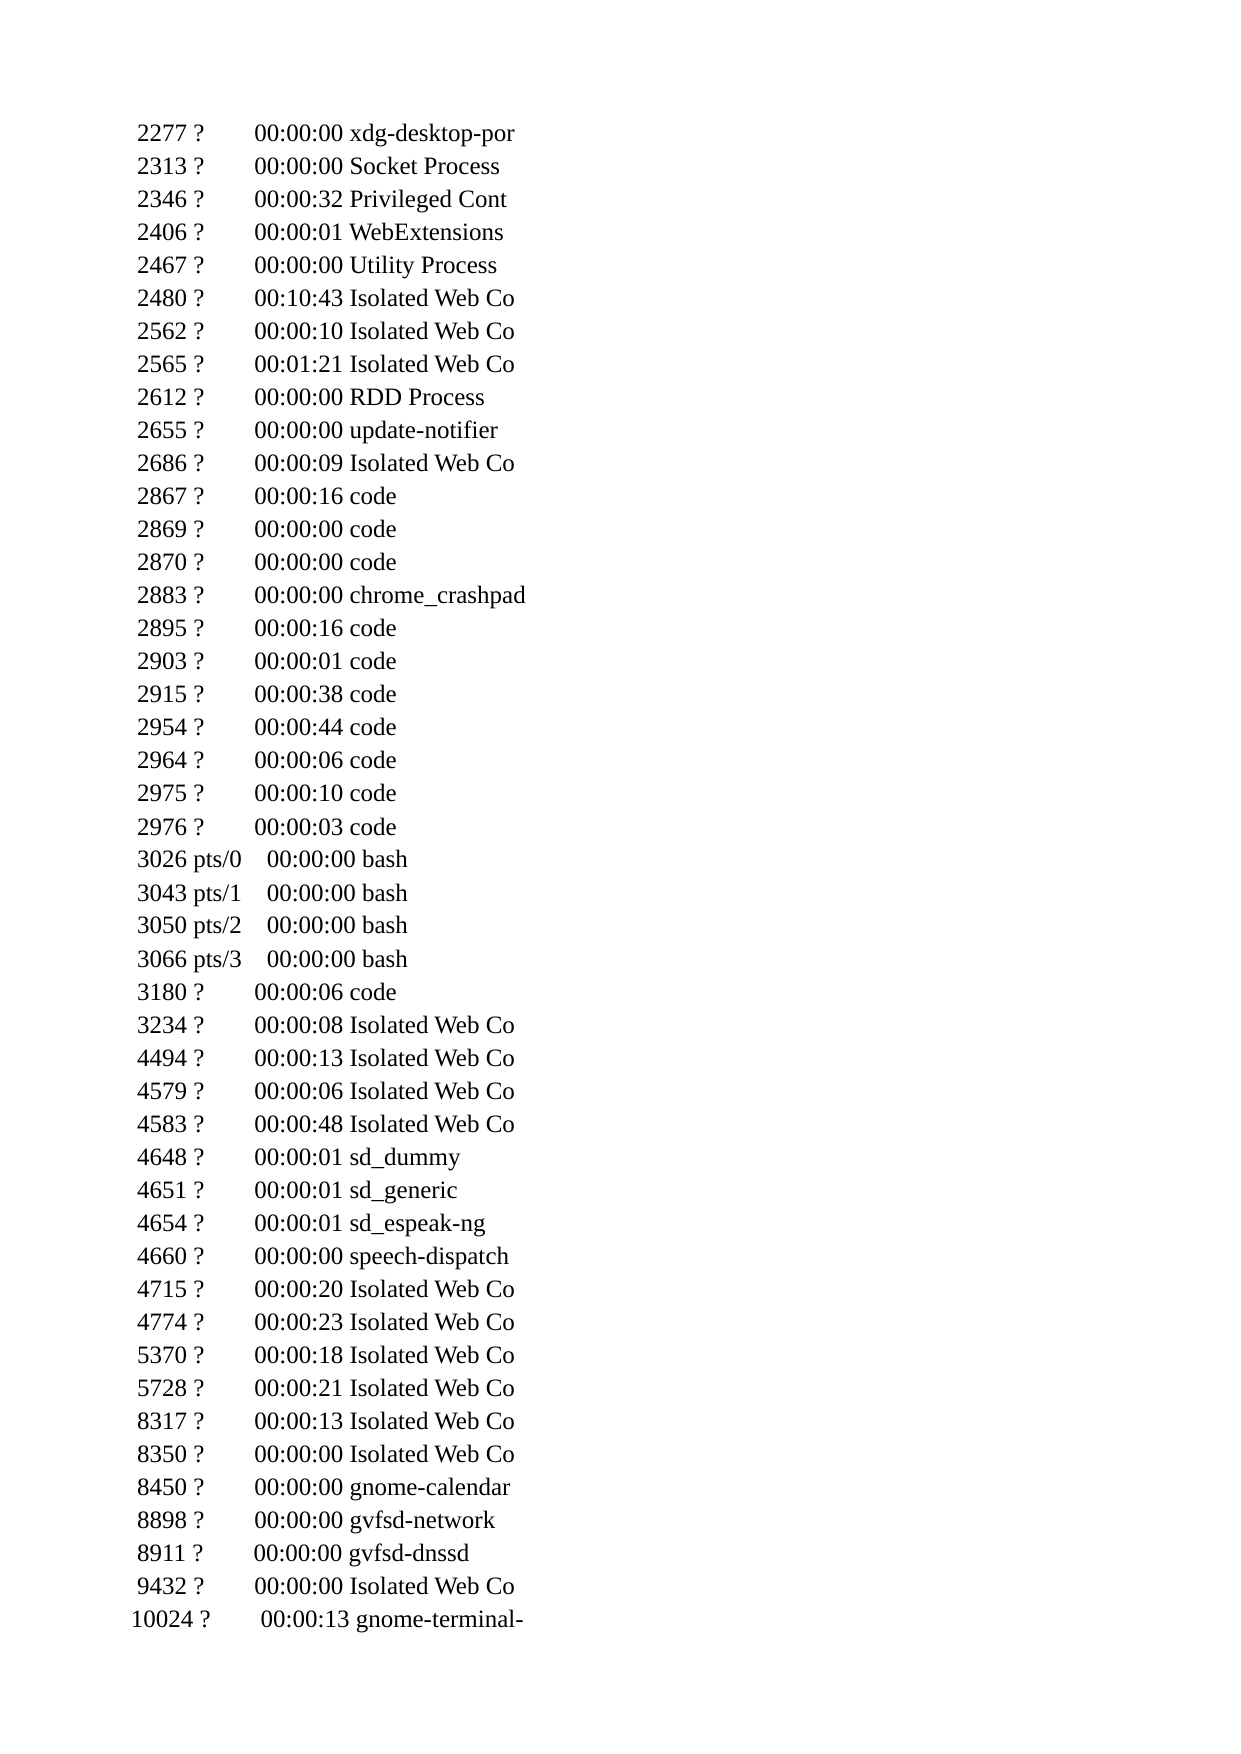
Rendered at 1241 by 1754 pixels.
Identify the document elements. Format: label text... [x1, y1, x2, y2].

text 2903 ? 00:00:01 code [118, 646, 1122, 675]
text 2870 ? 00:00:00 code [118, 547, 1122, 576]
text 4660 ? 00:00:00 speech-dispatch [118, 1241, 1122, 1269]
text 3234 ? 00:00:08 Isolated Web Co [118, 1010, 1122, 1038]
text 4654 ? 00:00:01 sd_espeak-ng [118, 1208, 1122, 1237]
text 2976 ? 00:00:03 code [118, 812, 1122, 840]
text 8317 ? 00:00:13 Isolated Web Co [118, 1406, 1122, 1435]
text 2467 ? 00:00:00 Utility Process [118, 250, 1122, 279]
text 8350 ? 00:00:00 Isolated Web Co [118, 1439, 1122, 1468]
text 8898 ? 00:00:00 gvfsd-network [118, 1505, 1122, 1534]
text 3180 ? 00:00:06 code [118, 977, 1122, 1005]
text 5370 ? 00:00:18 Isolated Web Co [118, 1340, 1122, 1369]
text 4651 ? 00:00:01 sd_generic [118, 1175, 1122, 1203]
text 8911 ? 00:00:00 gvfsd-dnssd [118, 1538, 1122, 1567]
text 4494 ? 00:00:13 Isolated Web Co [118, 1043, 1122, 1071]
text 2867 ? 00:00:16 code [118, 481, 1122, 510]
text 3066 pts/3 00:00:00 bash [118, 944, 1122, 972]
text 10024 ? 00:00:13 gnome-terminal- [118, 1604, 1122, 1633]
text 2883 ? 00:00:00 chrome_crashpad [118, 580, 1122, 609]
text 4774 ? 00:00:23 Isolated Web Co [118, 1307, 1122, 1336]
text 2313 ? 00:00:00 Socket Process [118, 151, 1122, 180]
text 3026 pts/0 00:00:00 bash [118, 844, 1122, 873]
text 2612 ? 00:00:00 RDD Process [118, 382, 1122, 411]
text 2686 ? 00:00:09 Isolated Web Co [118, 448, 1122, 477]
text 5728 ? 00:00:21 Isolated Web Co [118, 1373, 1122, 1402]
text 8450 ? 00:00:00 gnome-calendar [118, 1472, 1122, 1501]
text 4579 ? 00:00:06 Isolated Web Co [118, 1076, 1122, 1104]
text 2480 ? 00:10:43 Isolated Web Co [118, 283, 1122, 312]
text 2895 ? 00:00:16 code [118, 613, 1122, 642]
text 2346 ? 00:00:32 Privileged Cont [118, 184, 1122, 213]
text 2869 ? 00:00:00 code [118, 514, 1122, 543]
text 2975 ? 00:00:10 code [118, 778, 1122, 807]
text 3050 pts/2 00:00:00 bash [118, 911, 1122, 939]
text 2915 ? 00:00:38 code [118, 679, 1122, 708]
text 4648 ? 00:00:01 sd_dummy [118, 1142, 1122, 1171]
text 9432 ? 00:00:00 Isolated Web Co [118, 1571, 1122, 1600]
text 2954 ? 00:00:44 code [118, 712, 1122, 741]
text 4583 ? 00:00:48 Isolated Web Co [118, 1109, 1122, 1137]
text 2562 ? 00:00:10 Isolated Web Co [118, 316, 1122, 345]
text 2565 ? 00:01:21 Isolated Web Co [118, 349, 1122, 378]
text 3043 pts/1 00:00:00 bash [118, 878, 1122, 906]
text 2406 ? 00:00:01 WebExtensions [118, 217, 1122, 246]
text 4715 ? 00:00:20 Isolated Web Co [118, 1274, 1122, 1303]
text 2964 ? 00:00:06 code [118, 746, 1122, 774]
text 2277 ? 00:00:00 xdg-desktop-por [118, 118, 1122, 147]
text 2655 ? 00:00:00 update-notifier [118, 415, 1122, 444]
